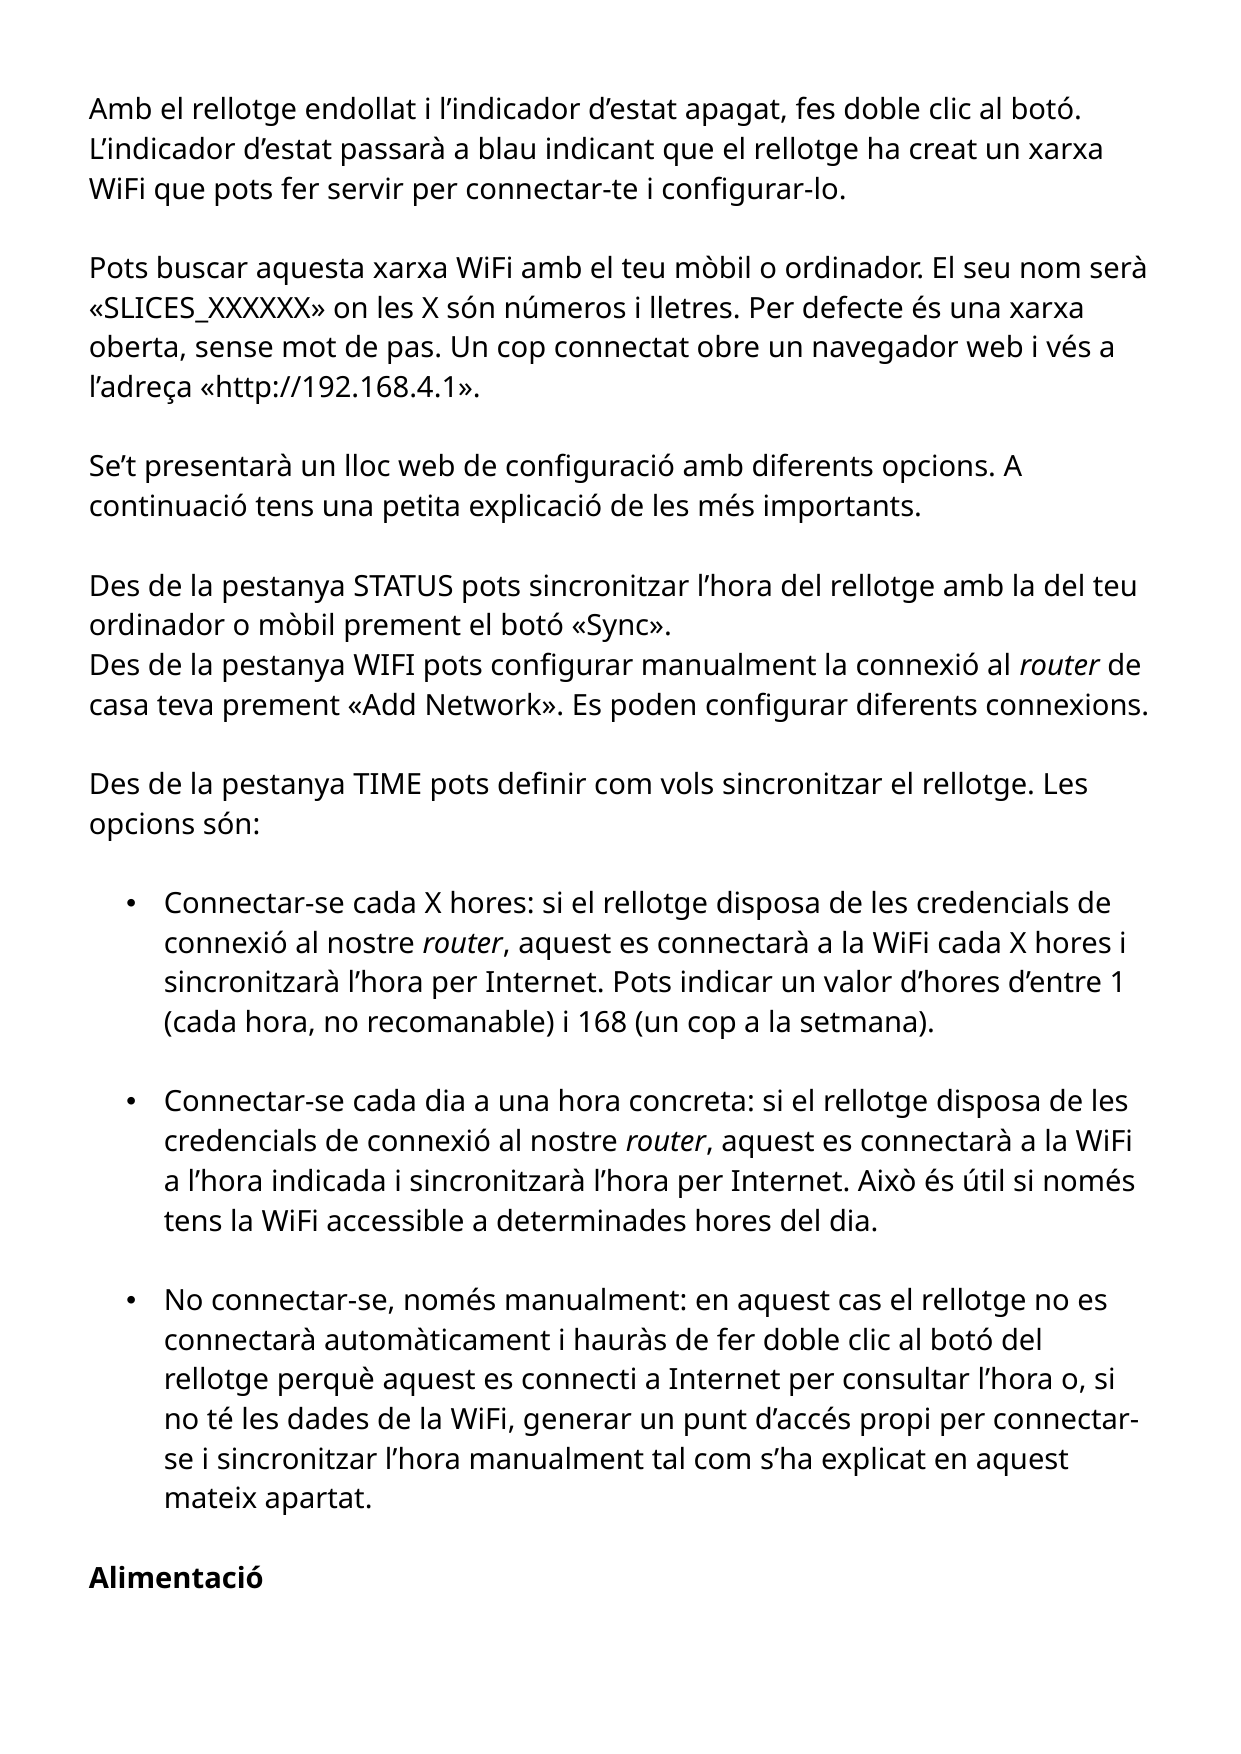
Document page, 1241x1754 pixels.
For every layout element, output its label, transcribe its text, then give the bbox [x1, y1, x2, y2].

text Amb el rellotge endollat i l’indicador d’estat apagat, fes doble clic al botó. L’indicador d’estat passarà a blau indicant que el rellotge ha creat un xarxa WiFi que pots fer servir per connectar-te i configurar-lo. [88, 88, 1152, 208]
text Des de la pestanya WIFI pots configurar manualment la connexió al router de casa teva prement «Add Network». Es poden configurar diferents connexions. [88, 644, 1152, 723]
text Se’t presentarà un lloc web de configuració amb diferents opcions. A continuació tens una petita explicació de les més importants. [88, 446, 1152, 525]
text Des de la pestanya TIME pots definir com vols sincronitzar el rellotge. Les opcions són: [88, 763, 1152, 843]
list Connectar-se cada dia a una hora concreta: si el rellotge disposa de les credencials de connexió al nostre router, aquest es connectarà a la WiFi a l’hora indicada i sincronitzarà l’hora per Internet. Això és útil si només tens la WiFi accessible a determinades hores del dia. [126, 1081, 1152, 1279]
text Des de la pestanya STATUS pots sincronitzar l’hora del rellotge amb la del teu ordinador o mòbil prement el botó «Sync». [88, 565, 1152, 644]
list Connectar-se cada X hores: si el rellotge disposa de les credencials de connexió al nostre router, aquest es connectarà a la WiFi cada X hores i sincronitzarà l’hora per Internet. Pots indicar un valor d’hores d’entre 1 (cada hora, no recomanable) i 168 (un cop a la setmana). [126, 882, 1152, 1081]
text Alimentació [88, 1557, 1152, 1597]
text Pots buscar aquesta xarxa WiFi amb el teu mòbil o ordinador. El seu nom serà «SLICES_XXXXXX» on les X són números i lletres. Per defecte és una xarxa oberta, sense mot de pas. Un cop connectat obre un navegador web i vés a l’adreça «http://192.168.4.1». [88, 247, 1152, 406]
list No connectar-se, només manualment: en aquest cas el rellotge no es connectarà automàticament i hauràs de fer doble clic al botó del rellotge perquè aquest es connecti a Internet per consultar l’hora o, si no té les dades de la WiFi, generar un punt d’accés propi per connectar-se i sincronitzar l’hora manualment tal com s’ha explicat en aquest mateix apartat. [126, 1279, 1152, 1517]
